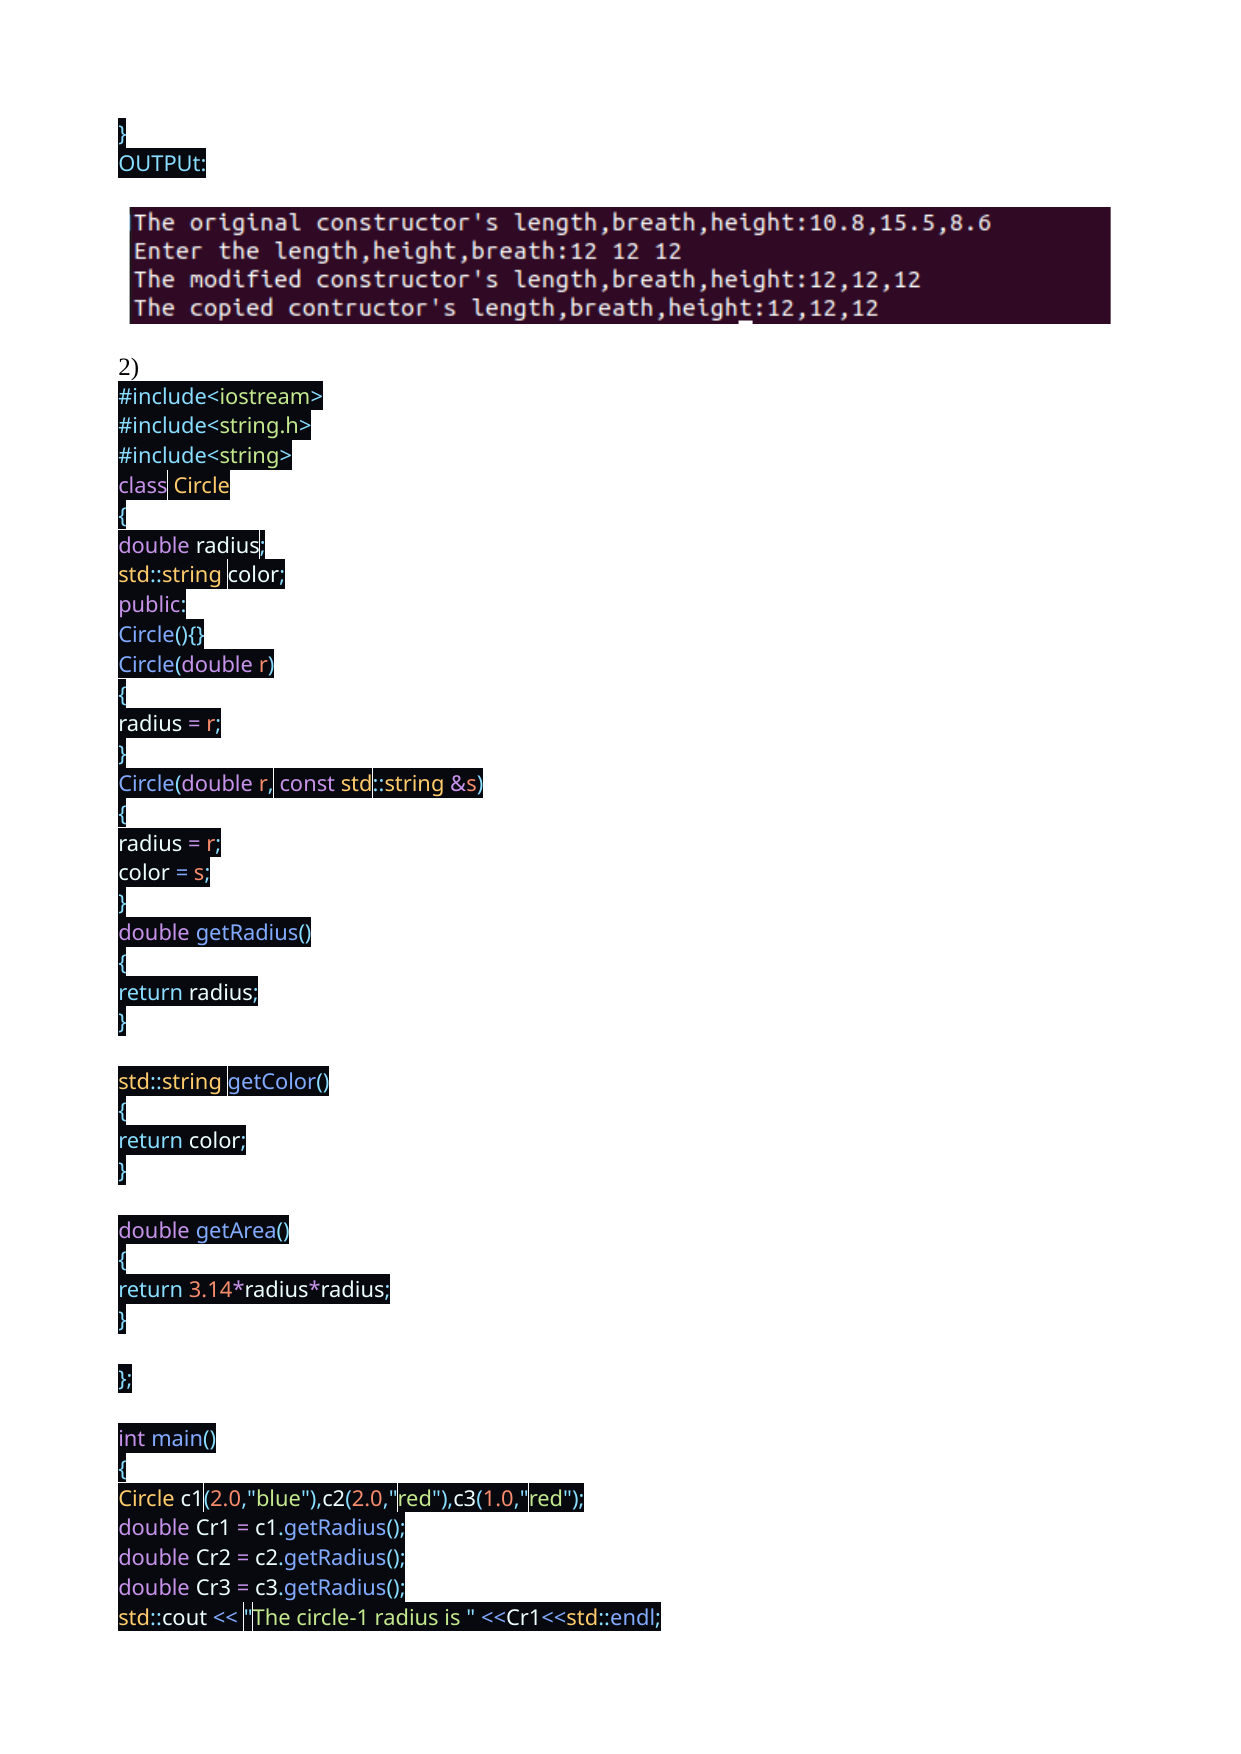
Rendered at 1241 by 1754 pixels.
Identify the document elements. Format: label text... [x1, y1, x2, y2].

text } [118, 1155, 1122, 1185]
text return radius; [118, 976, 1122, 1006]
text class Circle [118, 470, 1122, 500]
text Circle(){} [118, 619, 1122, 649]
text double getArea() [118, 1214, 1122, 1244]
text std::cout << "The circle-1 radius is " <<Cr1<<std::endl; [118, 1602, 1122, 1631]
text { [118, 947, 1122, 976]
text int main() [118, 1423, 1122, 1453]
text OUTPUt: [118, 148, 1122, 178]
text #include<string> [118, 440, 1122, 470]
text radius = r; [118, 708, 1122, 738]
text { [118, 1244, 1122, 1274]
text } [118, 1304, 1122, 1334]
text double Cr2 = c2.getRadius(); [118, 1542, 1122, 1572]
text }; [118, 1363, 1122, 1393]
picture [129, 207, 1111, 324]
text Circle(double r) [118, 649, 1122, 678]
text color = s; [118, 857, 1122, 887]
text radius = r; [118, 827, 1122, 857]
text return color; [118, 1125, 1122, 1155]
text } [118, 738, 1122, 768]
text { [118, 798, 1122, 827]
text double radius; [118, 529, 1122, 559]
text } [118, 118, 1122, 148]
text double getRadius() [118, 917, 1122, 947]
text { [118, 500, 1122, 529]
text Circle c1(2.0,"blue"),c2(2.0,"red"),c3(1.0,"red"); [118, 1482, 1122, 1512]
text return 3.14*radius*radius; [118, 1274, 1122, 1304]
text { [118, 1096, 1122, 1125]
text #include<iostream> [118, 381, 1122, 410]
text { [118, 1453, 1122, 1482]
text } [118, 887, 1122, 917]
text double Cr1 = c1.getRadius(); [118, 1512, 1122, 1542]
text public: [118, 589, 1122, 619]
text { [118, 678, 1122, 708]
text double Cr3 = c3.getRadius(); [118, 1572, 1122, 1602]
text std::string color; [118, 559, 1122, 589]
text 2) [118, 352, 1122, 381]
text #include<string.h> [118, 410, 1122, 440]
text Circle(double r, const std::string &s) [118, 768, 1122, 798]
text std::string getColor() [118, 1066, 1122, 1096]
text } [118, 1006, 1122, 1036]
